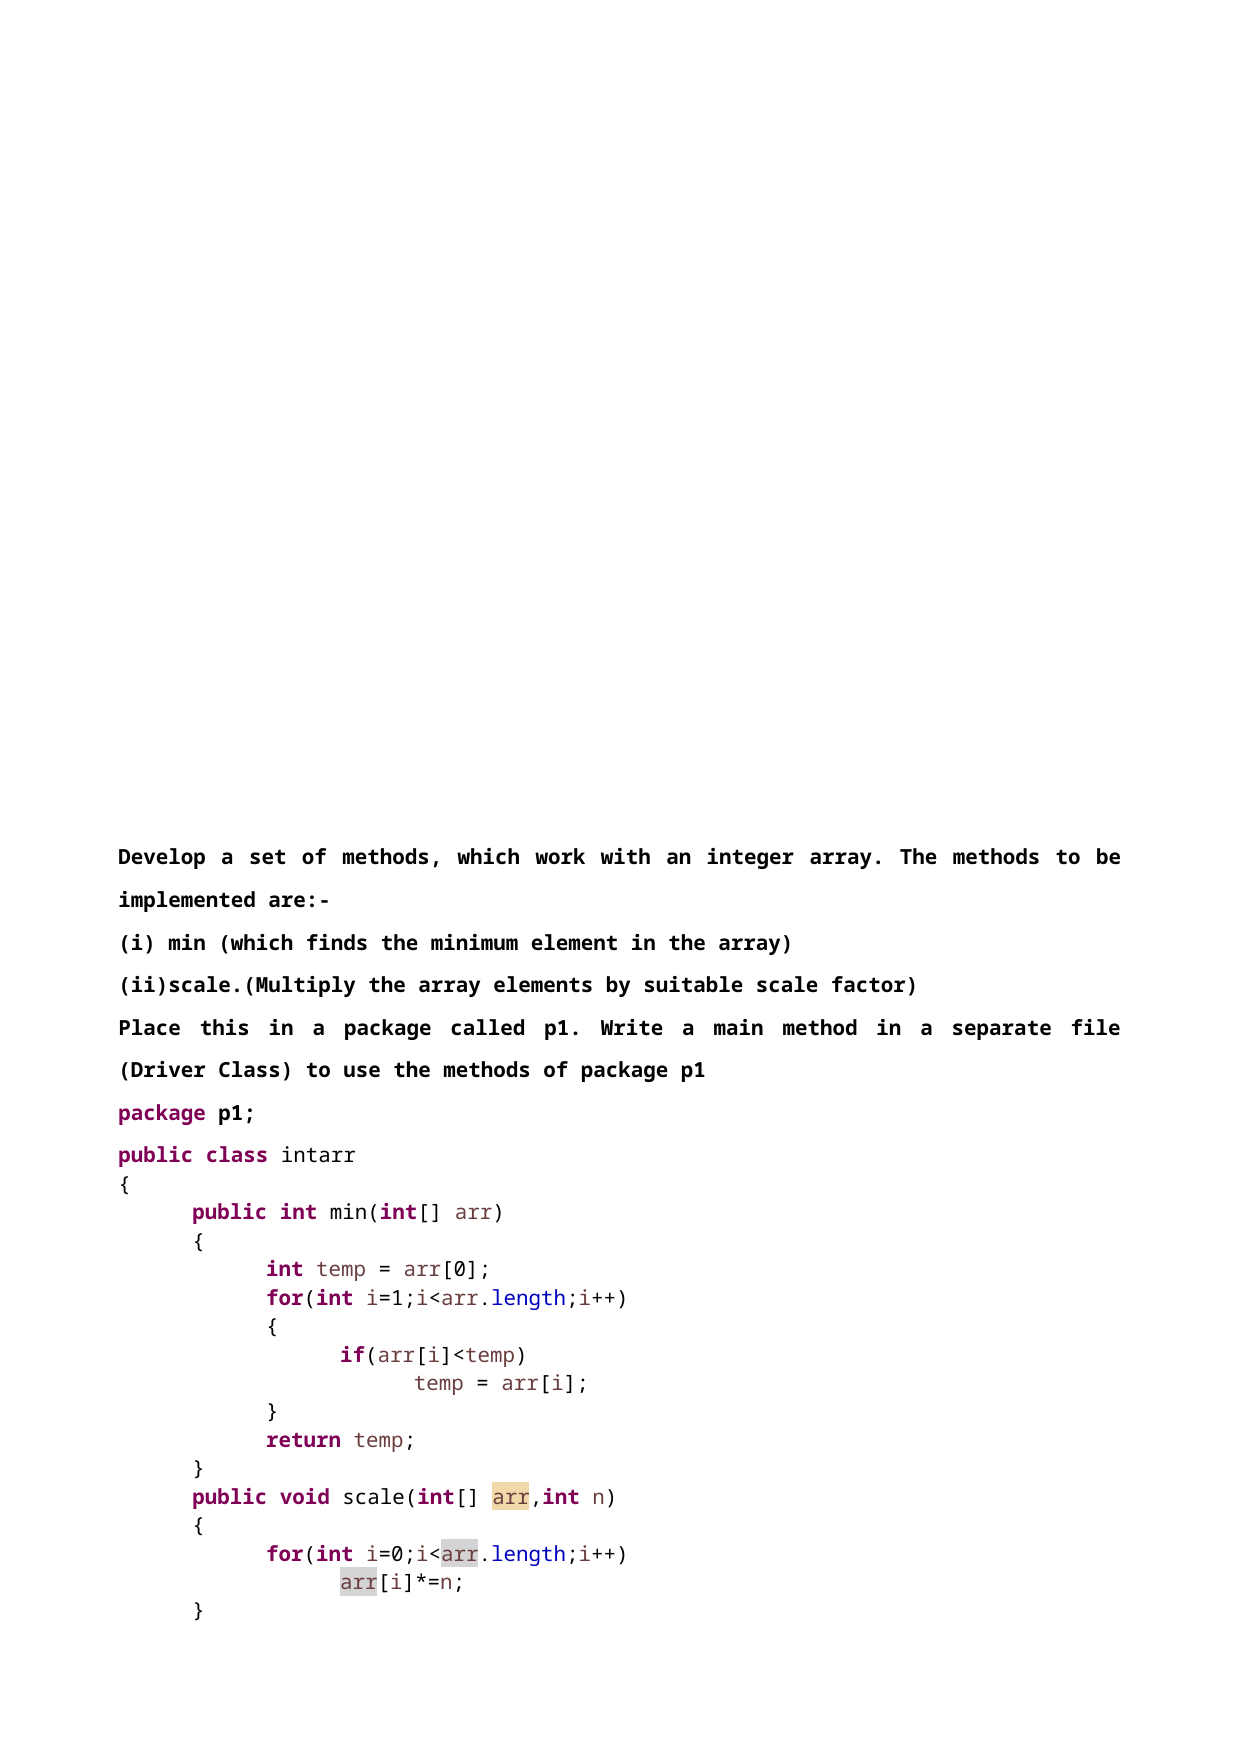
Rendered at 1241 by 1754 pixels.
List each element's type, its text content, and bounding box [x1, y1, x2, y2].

text temp = arr[i]; [118, 1368, 1122, 1397]
text return temp; [118, 1425, 1122, 1453]
text } [118, 1453, 1122, 1482]
text int temp = arr[0]; [118, 1254, 1122, 1283]
text arr[i]*=n; [118, 1567, 1122, 1596]
text { [118, 1311, 1122, 1340]
text (i) min (which finds the minimum element in the array) [118, 928, 1122, 956]
text public class intarr [118, 1141, 1122, 1169]
text package p1; [118, 1098, 1122, 1126]
text { [118, 1226, 1122, 1254]
text { [118, 1169, 1122, 1197]
text public int min(int[] arr) [118, 1197, 1122, 1226]
text for(int i=1;i<arr.length;i++) [118, 1283, 1122, 1311]
text (ii)scale.(Multiply the array elements by suitable scale factor) [118, 970, 1122, 999]
text { [118, 1510, 1122, 1539]
text for(int i=0;i<arr.length;i++) [118, 1539, 1122, 1567]
text Place this in a package called p1. Write a main method in a separate file (Driver Class) to use the methods of package p1 [118, 1013, 1122, 1084]
text if(arr[i]<temp) [118, 1340, 1122, 1368]
text } [118, 1596, 1122, 1624]
text } [118, 1397, 1122, 1425]
text public void scale(int[] arr,int n) [118, 1482, 1122, 1510]
text Develop a set of methods, which work with an integer array. The methods to be implemented are:- [118, 842, 1122, 913]
